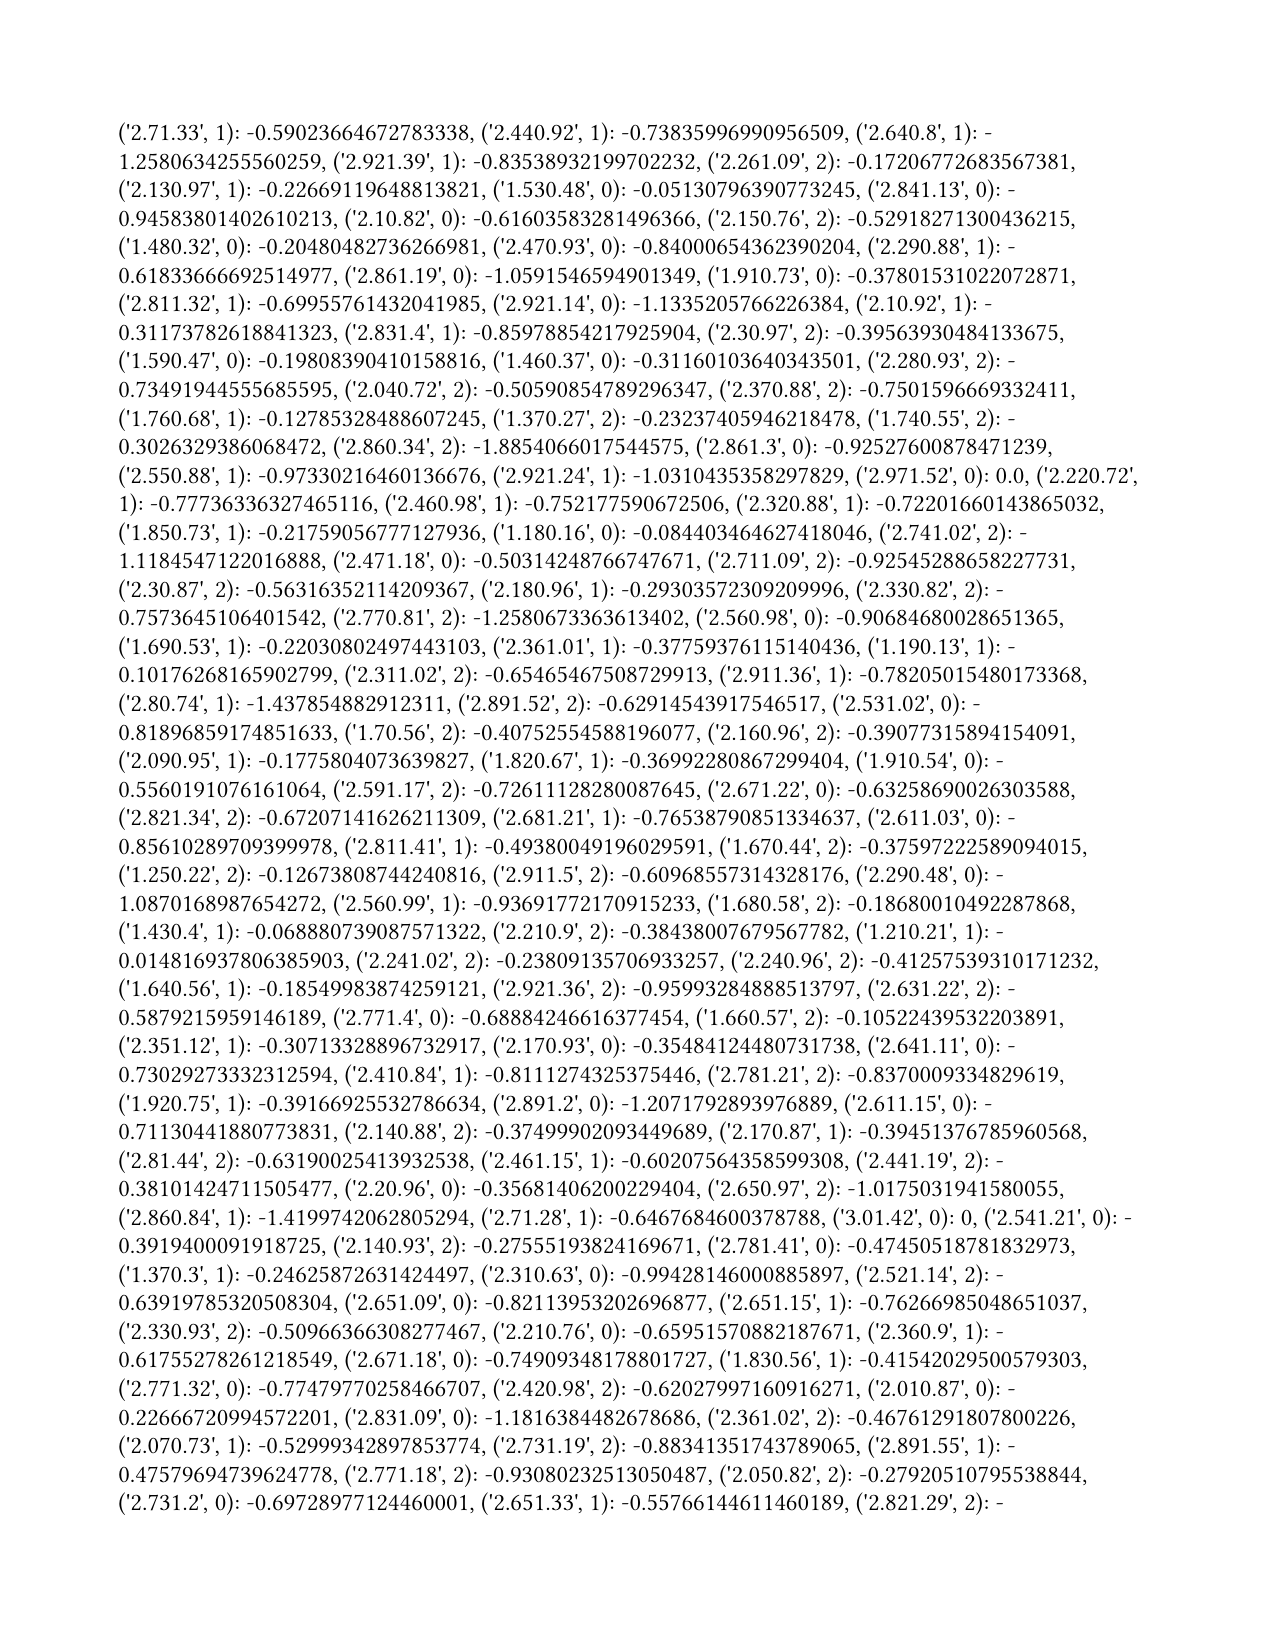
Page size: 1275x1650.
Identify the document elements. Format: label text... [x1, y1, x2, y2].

text ('2.71.33', 1): -0.59023664672783338, ('2.440.92', 1): -0.73835996990956509, ('2.640.8', 1): -1.2580634255560259, ('2.921.39', 1): -0.83538932199702232, ('2.261.09', 2): -0.17206772683567381, ('2.130.97', 1): -0.22669119648813821, ('1.530.48', 0): -0.05130796390773245, ('2.841.13', 0): -0.94583801402610213, ('2.10.82', 0): -0.61603583281496366, ('2.150.76', 2): -0.52918271300436215, ('1.480.32', 0): -0.20480482736266981, ('2.470.93', 0): -0.84000654362390204, ('2.290.88', 1): -0.61833666692514977, ('2.861.19', 0): -1.0591546594901349, ('1.910.73', 0): -0.37801531022072871, ('2.811.32', 1): -0.69955761432041985, ('2.921.14', 0): -1.1335205766226384, ('2.10.92', 1): -0.31173782618841323, ('2.831.4', 1): -0.85978854217925904, ('2.30.97', 2): -0.39563930484133675, ('1.590.47', 0): -0.19808390410158816, ('1.460.37', 0): -0.31160103640343501, ('2.280.93', 2): -0.73491944555685595, ('2.040.72', 2): -0.50590854789296347, ('2.370.88', 2): -0.7501596669332411, ('1.760.68', 1): -0.12785328488607245, ('1.370.27', 2): -0.23237405946218478, ('1.740.55', 2): -0.3026329386068472, ('2.860.34', 2): -1.8854066017544575, ('2.861.3', 0): -0.92527600878471239, ('2.550.88', 1): -0.97330216460136676, ('2.921.24', 1): -1.0310435358297829, ('2.971.52', 0): 0.0, ('2.220.72', 1): -0.77736336327465116, ('2.460.98', 1): -0.752177590672506, ('2.320.88', 1): -0.72201660143865032, ('1.850.73', 1): -0.21759056777127936, ('1.180.16', 0): -0.084403464627418046, ('2.741.02', 2): -1.1184547122016888, ('2.471.18', 0): -0.50314248766747671, ('2.711.09', 2): -0.92545288658227731, ('2.30.87', 2): -0.56316352114209367, ('2.180.96', 1): -0.29303572309209996, ('2.330.82', 2): -0.7573645106401542, ('2.770.81', 2): -1.2580673363613402, ('2.560.98', 0): -0.90684680028651365, ('1.690.53', 1): -0.22030802497443103, ('2.361.01', 1): -0.37759376115140436, ('1.190.13', 1): -0.10176268165902799, ('2.311.02', 2): -0.65465467508729913, ('2.911.36', 1): -0.78205015480173368, ('2.80.74', 1): -1.437854882912311, ('2.891.52', 2): -0.62914543917546517, ('2.531.02', 0): -0.81896859174851633, ('1.70.56', 2): -0.40752554588196077, ('2.160.96', 2): -0.39077315894154091, ('2.090.95', 1): -0.1775804073639827, ('1.820.67', 1): -0.36992280867299404, ('1.910.54', 0): -0.5560191076161064, ('2.591.17', 2): -0.72611128280087645, ('2.671.22', 0): -0.63258690026303588, ('2.821.34', 2): -0.67207141626211309, ('2.681.21', 1): -0.76538790851334637, ('2.611.03', 0): -0.85610289709399978, ('2.811.41', 1): -0.49380049196029591, ('1.670.44', 2): -0.37597222589094015, ('1.250.22', 2): -0.12673808744240816, ('2.911.5', 2): -0.60968557314328176, ('2.290.48', 0): -1.0870168987654272, ('2.560.99', 1): -0.93691772170915233, ('1.680.58', 2): -0.18680010492287868, ('1.430.4', 1): -0.068880739087571322, ('2.210.9', 2): -0.38438007679567782, ('1.210.21', 1): -0.014816937806385903, ('2.241.02', 2): -0.23809135706933257, ('2.240.96', 2): -0.41257539310171232, ('1.640.56', 1): -0.18549983874259121, ('2.921.36', 2): -0.95993284888513797, ('2.631.22', 2): -0.5879215959146189, ('2.771.4', 0): -0.68884246616377454, ('1.660.57', 2): -0.10522439532203891, ('2.351.12', 1): -0.30713328896732917, ('2.170.93', 0): -0.35484124480731738, ('2.641.11', 0): -0.73029273332312594, ('2.410.84', 1): -0.8111274325375446, ('2.781.21', 2): -0.8370009334829619, ('1.920.75', 1): -0.39166925532786634, ('2.891.2', 0): -1.2071792893976889, ('2.611.15', 0): -0.71130441880773831, ('2.140.88', 2): -0.37499902093449689, ('2.170.87', 1): -0.39451376785960568, ('2.81.44', 2): -0.63190025413932538, ('2.461.15', 1): -0.60207564358599308, ('2.441.19', 2): -0.38101424711505477, ('2.20.96', 0): -0.35681406200229404, ('2.650.97', 2): -1.0175031941580055, ('2.860.84', 1): -1.4199742062805294, ('2.71.28', 1): -0.6467684600378788, ('3.01.42', 0): 0, ('2.541.21', 0): -0.3919400091918725, ('2.140.93', 2): -0.27555193824169671, ('2.781.41', 0): -0.47450518781832973, ('1.370.3', 1): -0.24625872631424497, ('2.310.63', 0): -0.99428146000885897, ('2.521.14', 2): -0.63919785320508304, ('2.651.09', 0): -0.82113953202696877, ('2.651.15', 1): -0.76266985048651037, ('2.330.93', 2): -0.50966366308277467, ('2.210.76', 0): -0.65951570882187671, ('2.360.9', 1): -0.61755278261218549, ('2.671.18', 0): -0.74909348178801727, ('1.830.56', 1): -0.41542029500579303, ('2.771.32', 0): -0.77479770258466707, ('2.420.98', 2): -0.62027997160916271, ('2.010.87', 0): -0.22666720994572201, ('2.831.09', 0): -1.1816384482678686, ('2.361.02', 2): -0.46761291807800226, ('2.070.73', 1): -0.52999342897853774, ('2.731.19', 2): -0.88341351743789065, ('2.891.55', 1): -0.47579694739624778, ('2.771.18', 2): -0.93080232513050487, ('2.050.82', 2): -0.27920510795538844, ('2.731.2', 0): -0.69728977124460001, ('2.651.33', 1): -0.55766144611460189, ('2.821.29', 2): [118, 118, 1157, 1517]
